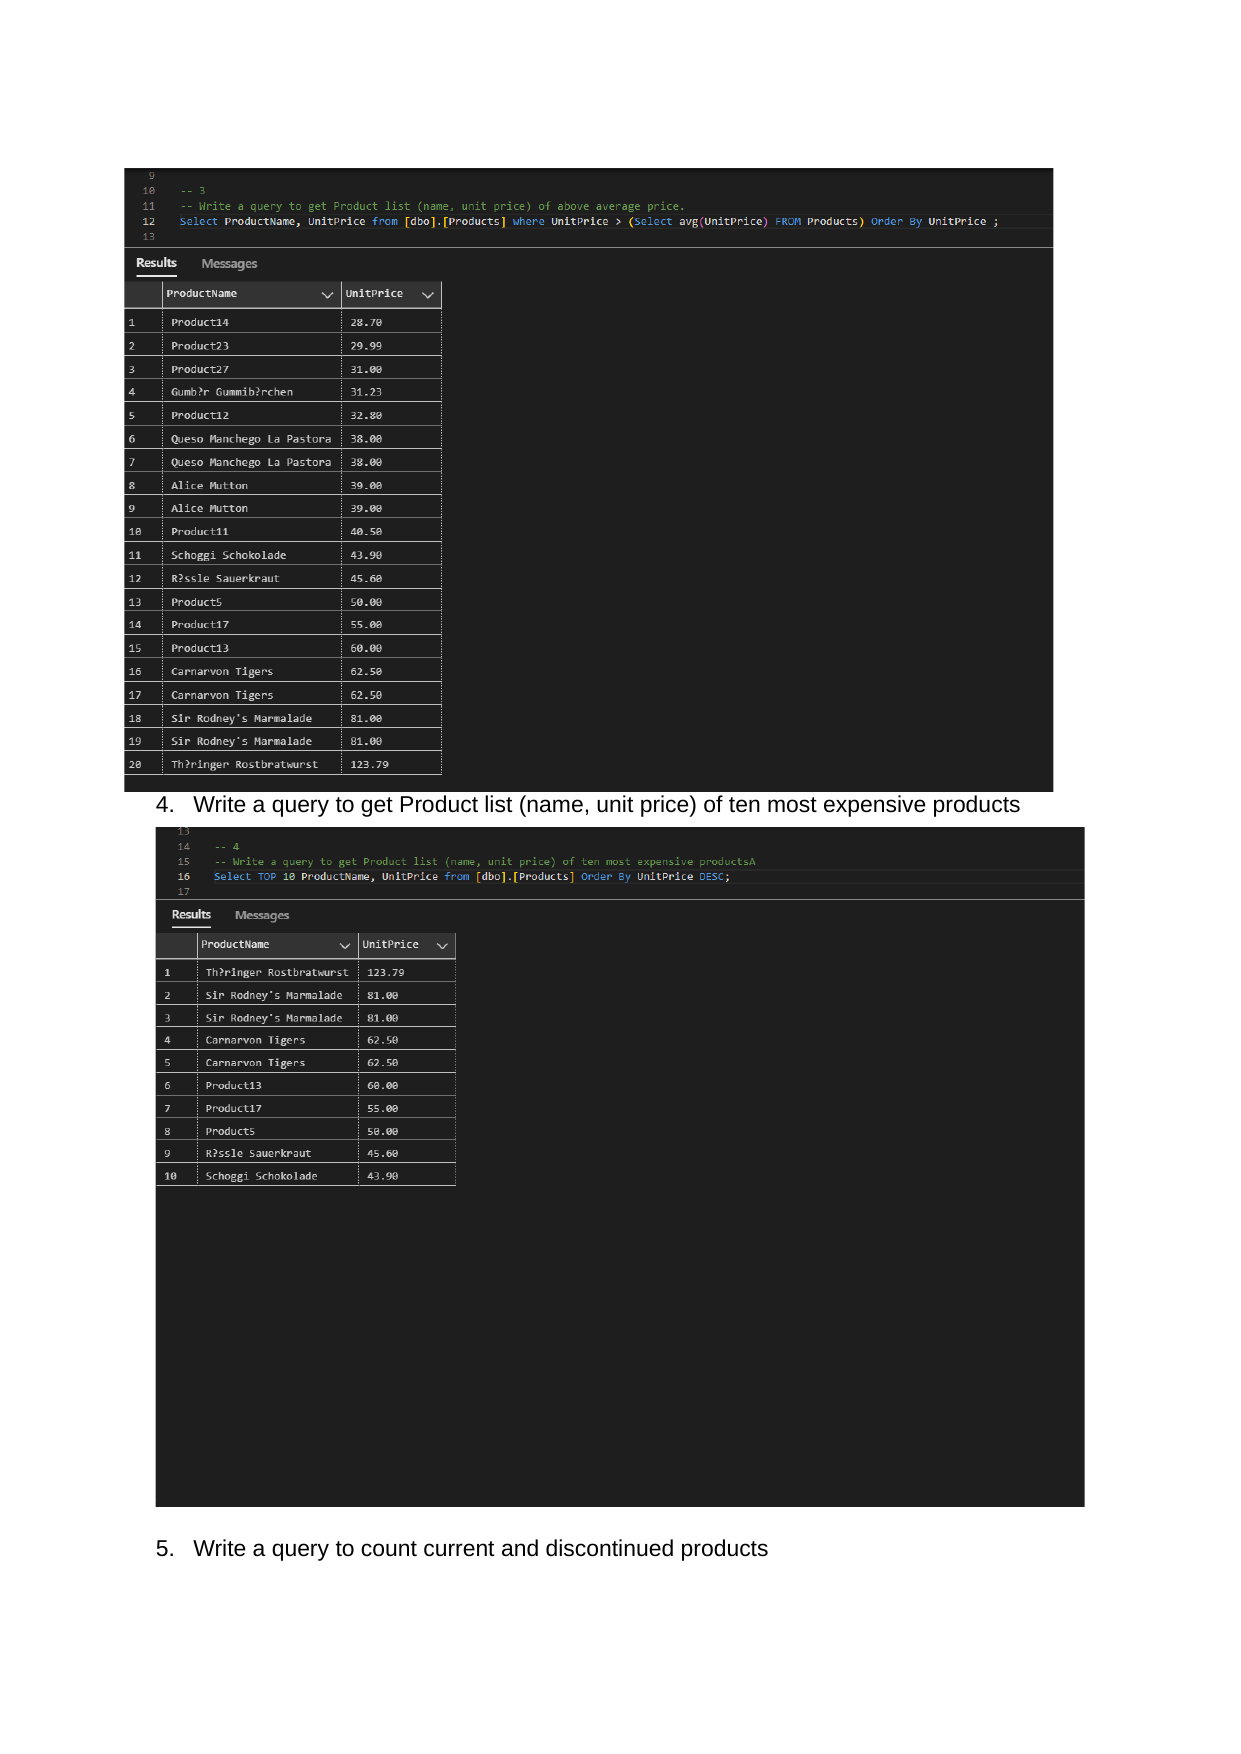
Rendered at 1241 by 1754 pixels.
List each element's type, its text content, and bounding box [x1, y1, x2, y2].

list Write a query to get Product list (name, unit price) of ten most expensive products [156, 176, 1122, 817]
picture [124, 168, 1054, 792]
list Write a query to count current and discontinued products [156, 1535, 1122, 1562]
picture [155, 827, 1085, 1507]
